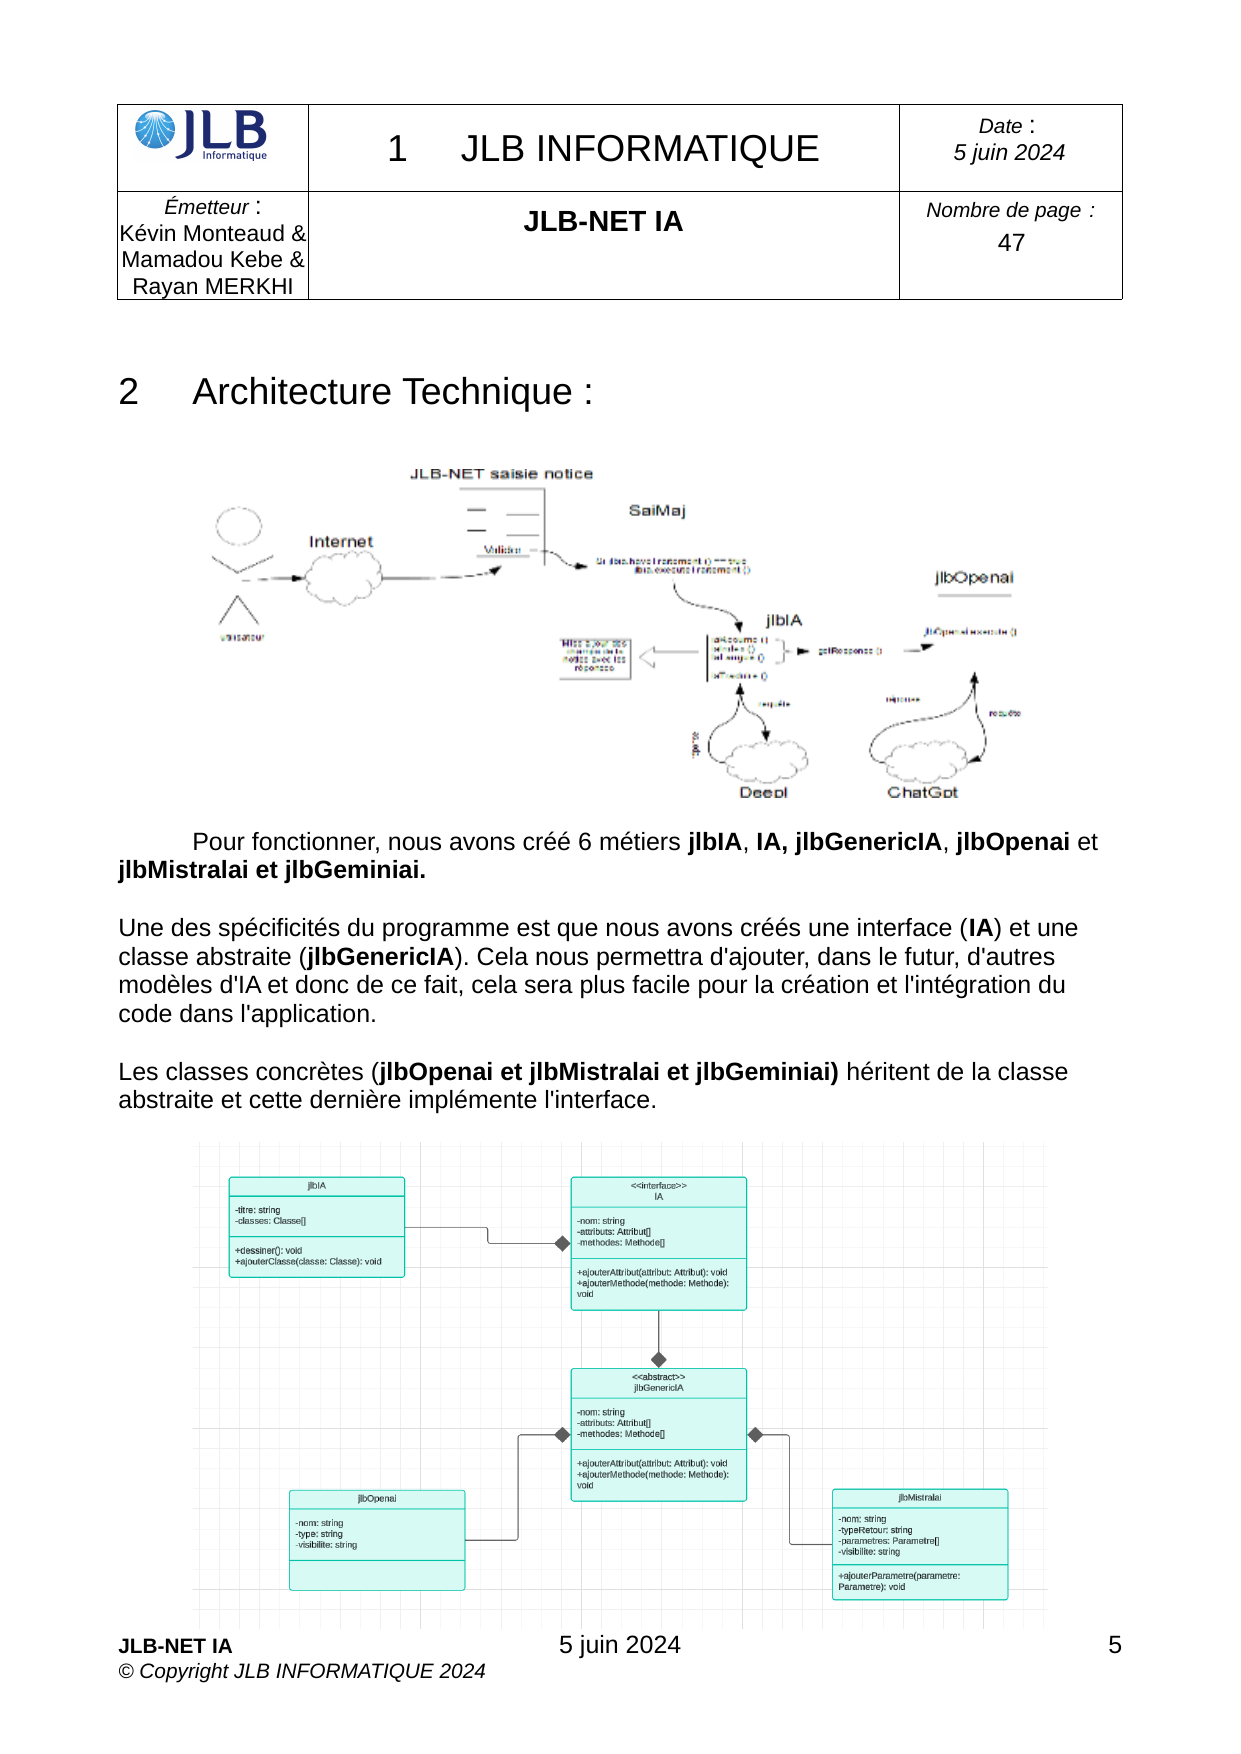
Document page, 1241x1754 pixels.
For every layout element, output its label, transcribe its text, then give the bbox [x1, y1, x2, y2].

text Une des spécificités du programme est que nous avons créés une interface (IA) et une classe abstraite (jlbGenericIA). Cela nous permettra d'ajouter, dans le futur, d'autres modèles d'IA et donc de ce fait, cela sera plus facile pour la création et l'intégration du code dans l'application. [118, 913, 1122, 1028]
picture [192, 1142, 1048, 1629]
picture [133, 106, 269, 163]
text Les classes concrètes (jlbOpenai et jlbMistralai et jlbGeminiai) héritent de la classe abstraite et cette dernière implémente l'interface. [118, 1057, 1122, 1114]
subtitle Architecture Technique : [118, 369, 1122, 412]
picture [211, 469, 1029, 798]
text Pour fonctionner, nous avons créé 6 métiers jlbIA, IA, jlbGenericIA, jlbOpenai et jlbMistralai et jlbGeminiai. [118, 827, 1122, 884]
